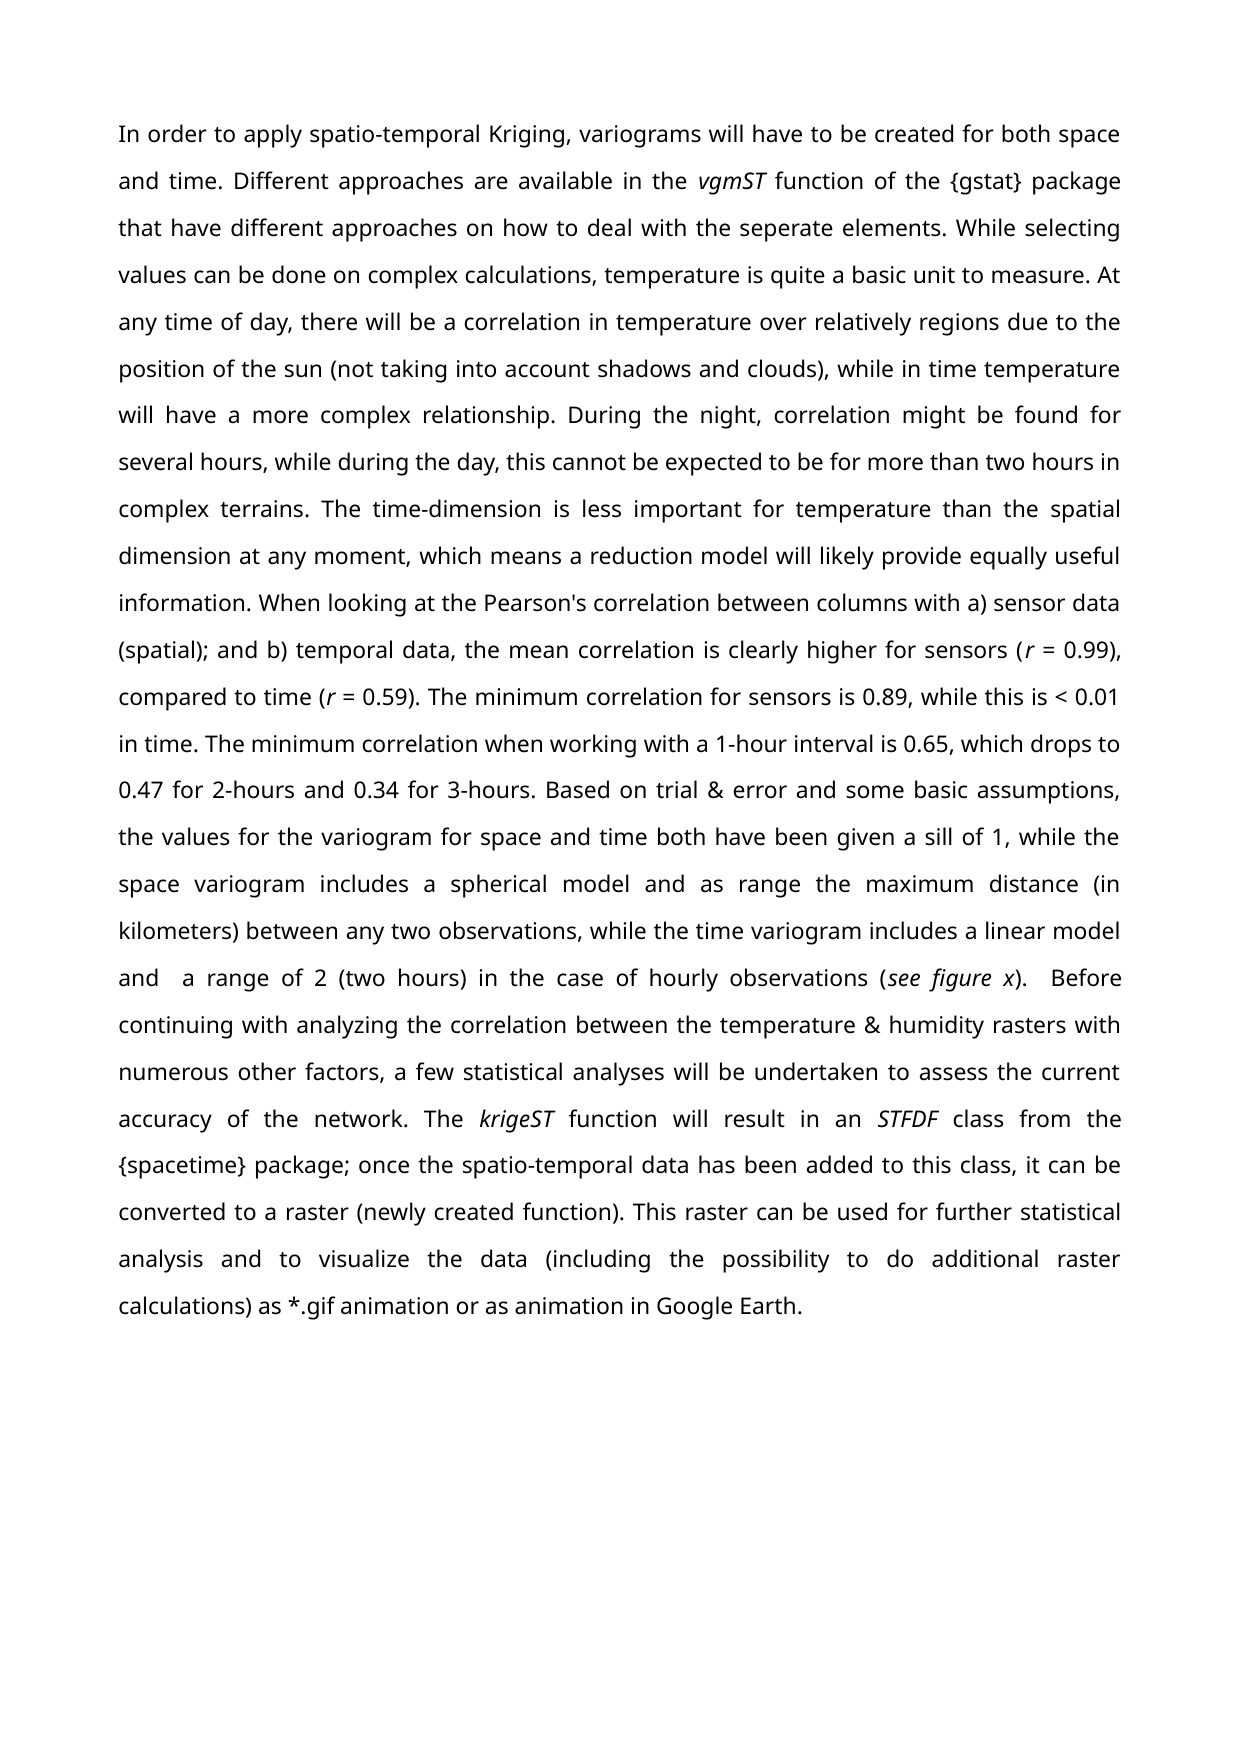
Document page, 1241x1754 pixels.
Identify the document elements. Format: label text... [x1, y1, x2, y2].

text In order to apply spatio-temporal Kriging, variograms will have to be created for both space and time. Different approaches are available in the vgmST function of the {gstat} package that have different approaches on how to deal with the seperate elements. While selecting values can be done on complex calculations, temperature is quite a basic unit to measure. At any time of day, there will be a correlation in temperature over relatively regions due to the position of the sun (not taking into account shadows and clouds), while in time temperature will have a more complex relationship. During the night, correlation might be found for several hours, while during the day, this cannot be expected to be for more than two hours in complex terrains. The time-dimension is less important for temperature than the spatial dimension at any moment, which means a reduction model will likely provide equally useful information. When looking at the Pearson's correlation between columns with a) sensor data (spatial); and b) temporal data, the mean correlation is clearly higher for sensors (r = 0.99), compared to time (r = 0.59). The minimum correlation for sensors is 0.89, while this is < 0.01 in time. The minimum correlation when working with a 1-hour interval is 0.65, which drops to 0.47 for 2-hours and 0.34 for 3-hours. Based on trial & error and some basic assumptions, the values for the variogram for space and time both have been given a sill of 1, while the space variogram includes a spherical model and as range the maximum distance (in kilometers) between any two observations, while the time variogram includes a linear model and a range of 2 (two hours) in the case of hourly observations (see figure x). Before continuing with analyzing the correlation between the temperature & humidity rasters with numerous other factors, a few statistical analyses will be undertaken to assess the current accuracy of the network. The krigeST function will result in an STFDF class from the {spacetime} package; once the spatio-temporal data has been added to this class, it can be converted to a raster (newly created function). This raster can be used for further statistical analysis and to visualize the data (including the possibility to do additional raster calculations) as *.gif animation or as animation in Google Earth. [118, 118, 1122, 1321]
